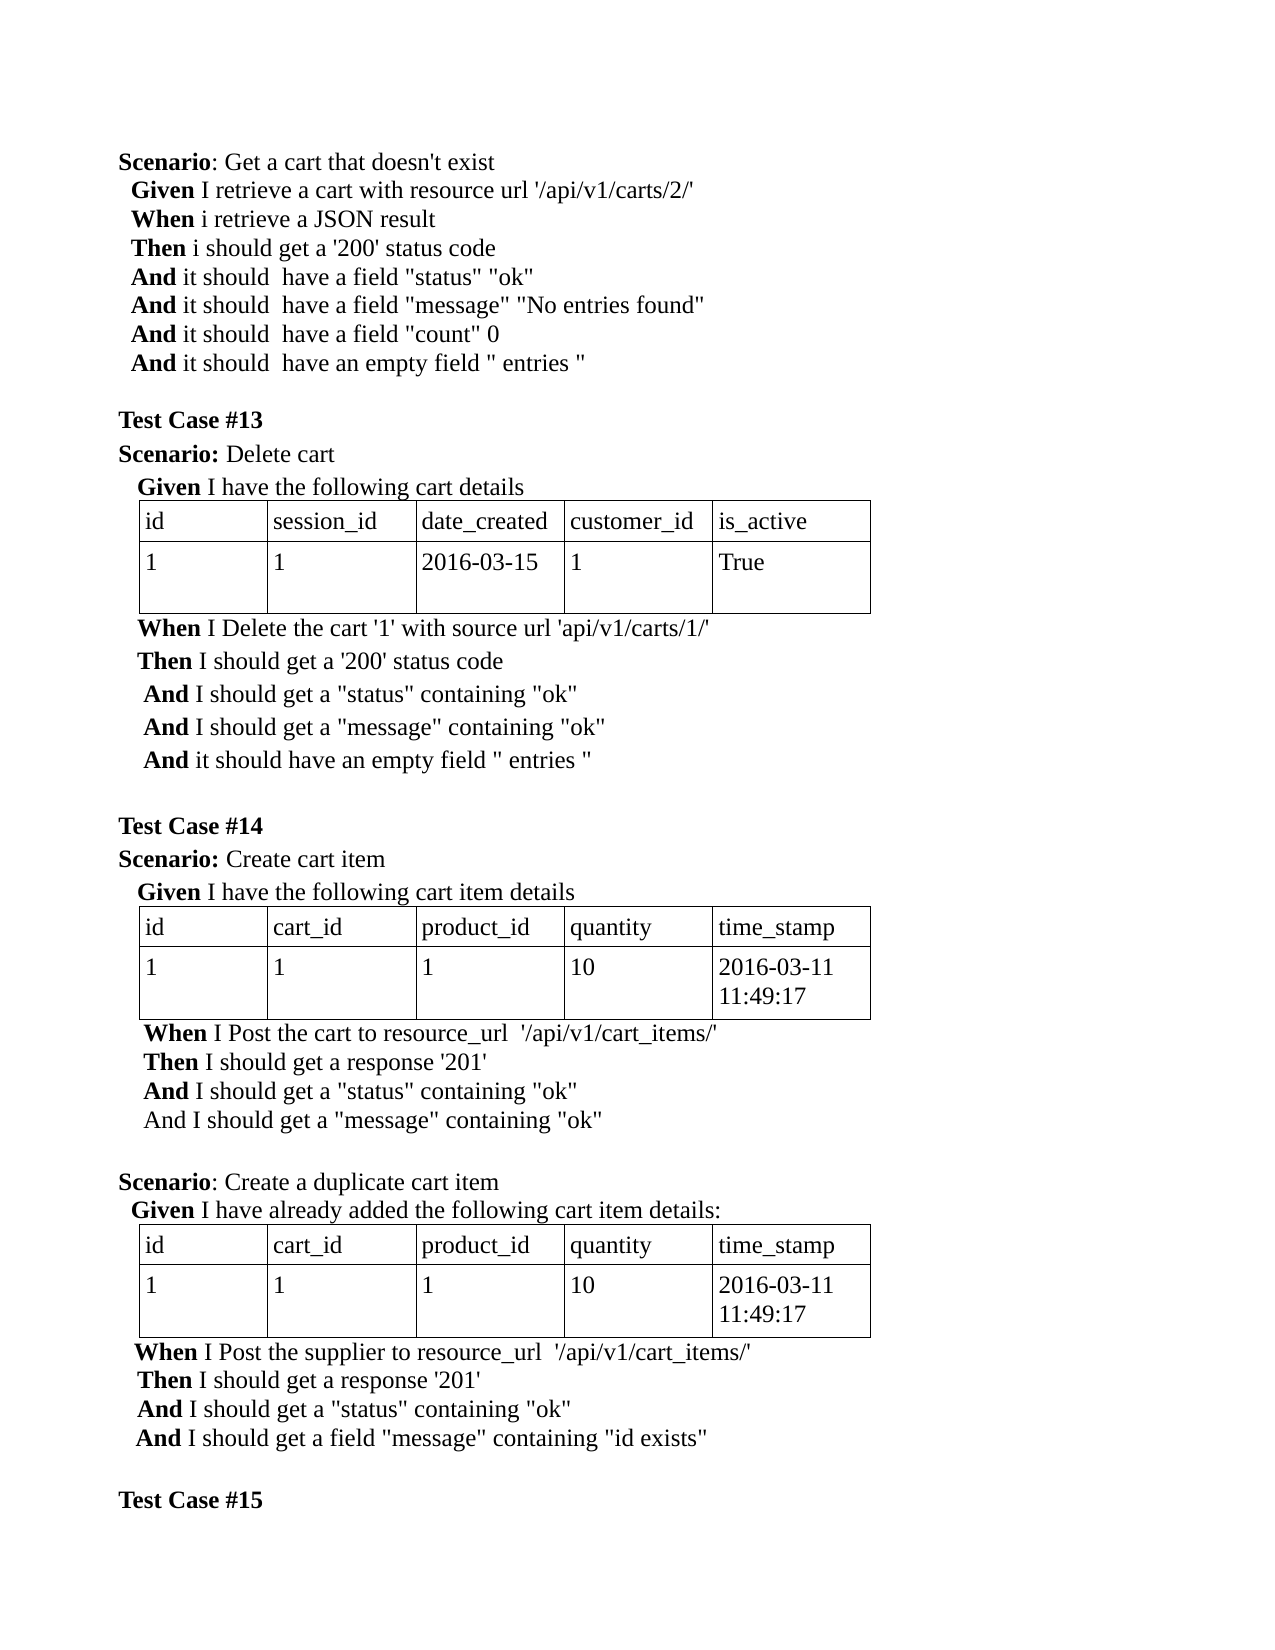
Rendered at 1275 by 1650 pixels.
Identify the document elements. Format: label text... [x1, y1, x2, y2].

table_header is_active [713, 501, 870, 541]
text Then i should get a '200' status code [118, 233, 1157, 262]
text Then I should get a response '201' [118, 1047, 1157, 1076]
table_header cart_id [268, 1225, 416, 1264]
table_cell 1 [268, 542, 416, 613]
text And it should have an empty field " entries " [118, 348, 1157, 377]
text And it should have a field "count" 0 [118, 319, 1157, 348]
table_header date_created [417, 501, 564, 541]
text Scenario: Create cart item [118, 844, 1157, 873]
table_header quantity [565, 907, 712, 946]
table_header id [140, 907, 267, 946]
table_cell 1 [268, 1265, 416, 1337]
text And I should get a "message" containing "ok" [118, 712, 1157, 741]
text Test Case #13 [118, 406, 1157, 434]
text And I should get a field "message" containing "id exists" [118, 1423, 1157, 1452]
text And it should have a field "status" "ok" [118, 262, 1157, 291]
table_cell 1 [565, 542, 712, 613]
table_cell 1 [268, 947, 416, 1018]
text And I should get a "message" containing "ok" [118, 1105, 1157, 1133]
table_cell 10 [565, 1265, 712, 1337]
table_cell 1 [140, 542, 267, 613]
table_cell 1 [417, 1265, 564, 1337]
text Then I should get a '200' status code [118, 646, 1157, 675]
table_header time_stamp [713, 907, 870, 946]
table_cell 10 [565, 947, 712, 1018]
text Given I have the following cart item details [118, 877, 1157, 906]
table_cell True [713, 542, 870, 613]
text Scenario: Delete cart [118, 439, 1157, 467]
text Test Case #15 [118, 1485, 1157, 1513]
text And I should get a "status" containing "ok" [118, 1076, 1157, 1105]
text Scenario: Create a duplicate cart item [118, 1167, 1157, 1195]
table_cell 2016-03-11 11:49:17 [713, 947, 870, 1018]
text And it should have a field "message" "No entries found" [118, 291, 1157, 319]
text Given I retrieve a cart with resource url '/api/v1/carts/2/' [118, 176, 1157, 204]
table_cell 2016-03-11 11:49:17 [713, 1265, 870, 1337]
table_header customer_id [565, 501, 712, 541]
table_header product_id [417, 907, 564, 946]
table_header time_stamp [713, 1225, 870, 1264]
text When i retrieve a JSON result [118, 204, 1157, 233]
table_header id [140, 1225, 267, 1264]
text Given I have the following cart details [118, 472, 1157, 500]
text Test Case #14 [118, 811, 1157, 840]
table_header quantity [565, 1225, 712, 1264]
table_header id [140, 501, 267, 541]
table_cell 1 [140, 1265, 267, 1337]
text And I should get a "status" containing "ok" [118, 679, 1157, 708]
table_cell 1 [140, 947, 267, 1018]
text And I should get a "status" containing "ok" [118, 1394, 1157, 1423]
table_cell 2016-03-15 [417, 542, 564, 613]
text Given I have already added the following cart item details: [118, 1195, 1157, 1224]
table_cell 1 [417, 947, 564, 1018]
text When I Delete the cart '1' with source url 'api/v1/carts/1/' [118, 613, 1157, 642]
text Then I should get a response '201' [118, 1365, 1157, 1394]
text Scenario: Get a cart that doesn't exist [118, 147, 1157, 176]
table_header session_id [268, 501, 416, 541]
text And it should have an empty field " entries " [118, 745, 1157, 774]
text When I Post the cart to resource_url '/api/v1/cart_items/' [118, 1018, 1157, 1047]
table_header cart_id [268, 907, 416, 946]
text When I Post the supplier to resource_url '/api/v1/cart_items/' [118, 1337, 1157, 1365]
table_header product_id [417, 1225, 564, 1264]
